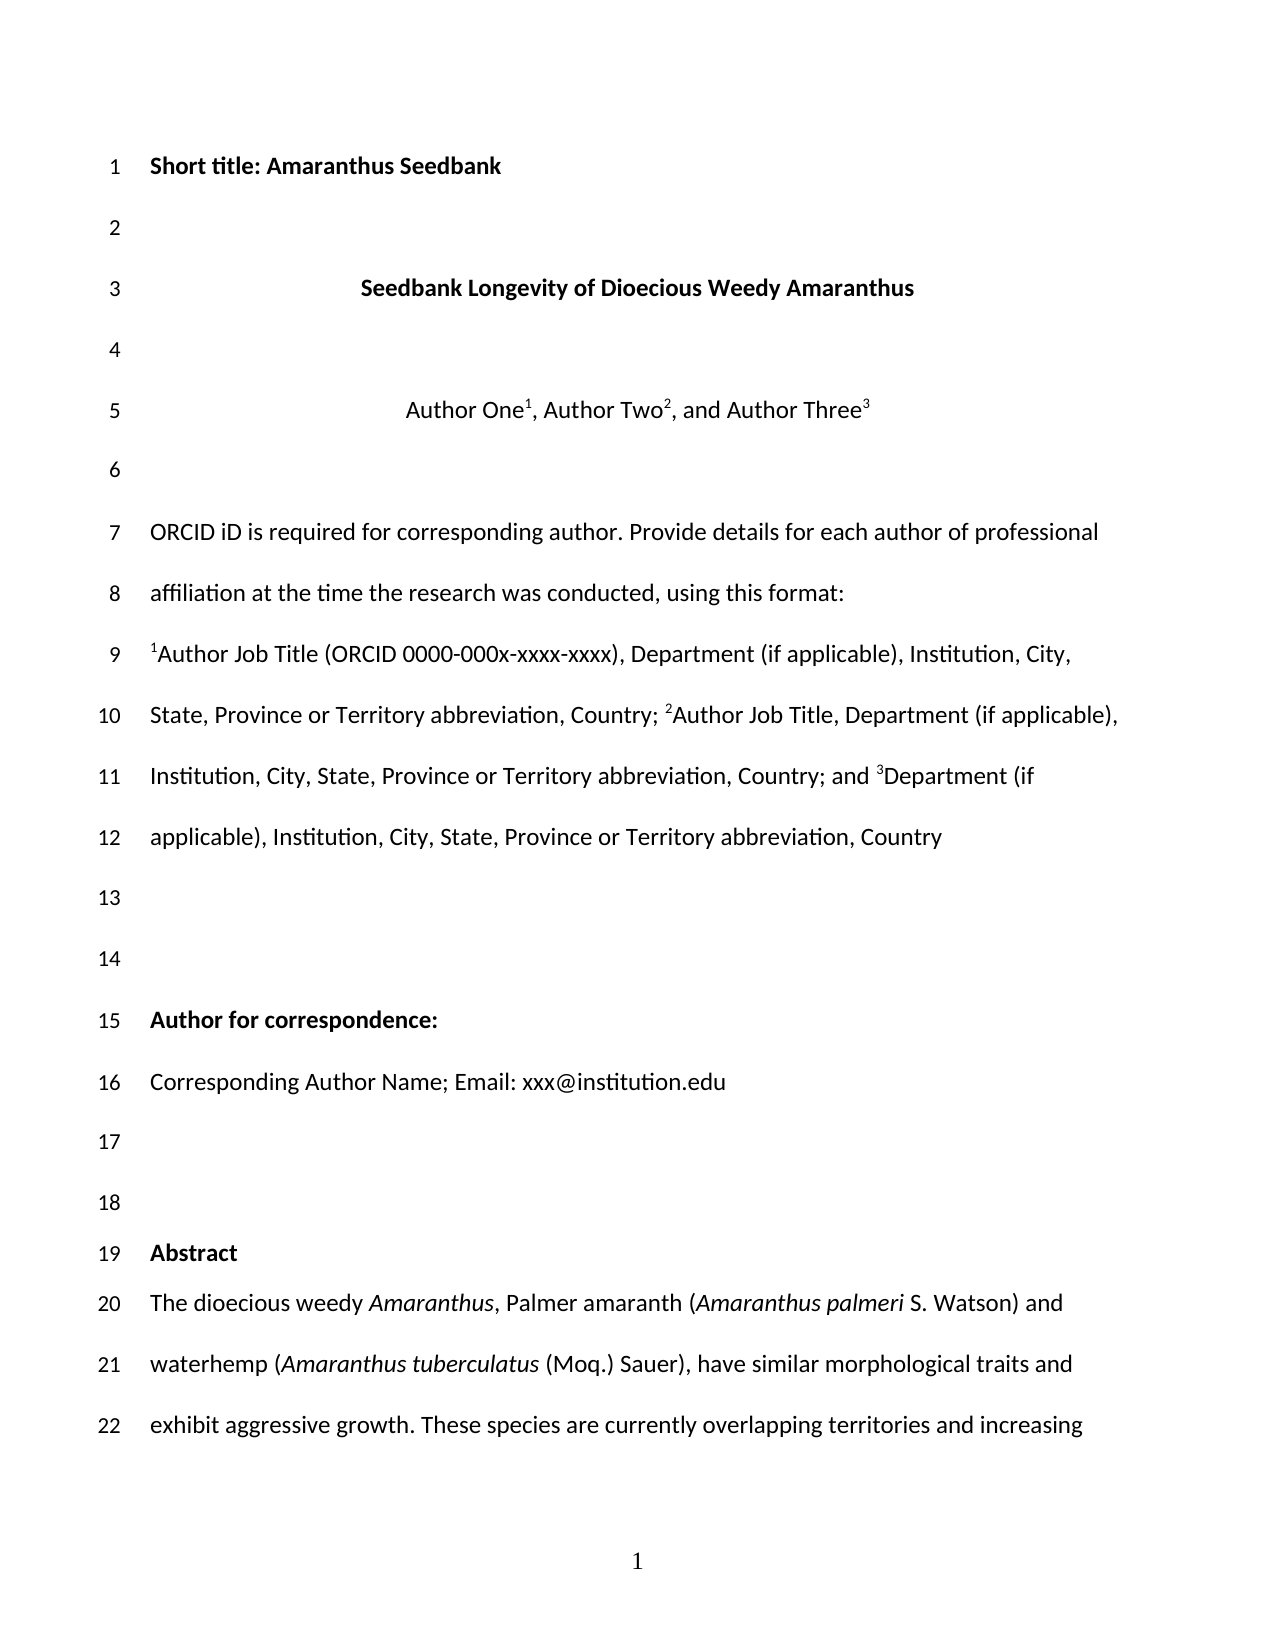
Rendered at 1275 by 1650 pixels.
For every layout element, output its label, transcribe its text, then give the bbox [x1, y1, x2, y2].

subtitle Short title: Amaranthus Seedbank [150, 150, 1125, 181]
text The dioecious weedy Amaranthus, Palmer amaranth (Amaranthus palmeri S. Watson) and waterhemp (Amaranthus tuberculatus (Moq.) Sauer), have similar morphological traits and exhibit aggressive growth. These species are currently overlapping territories and increasing [150, 1287, 1125, 1439]
text Abstract [150, 1237, 1125, 1268]
subtitle Seedbank Longevity of Dioecious Weedy Amaranthus [150, 272, 1125, 303]
text Corresponding Author Name; Email: xxx@institution.edu [150, 1066, 1125, 1096]
subtitle Author One1, Author Two2, and Author Three3 [150, 394, 1125, 425]
text ORCID iD is required for corresponding author. Provide details for each author of professional affiliation at the time the research was conducted, using this format: [150, 516, 1125, 608]
text Author for correspondence: [150, 1004, 1125, 1035]
text 1Author Job Title (ORCID 0000-000x-xxxx-xxxx), Department (if applicable), Institution, City, State, Province or Territory abbreviation, Country; 2Author Job Title, Department (if applicable), Institution, City, State, Province or Territory abbreviation, Country; and 3Department (if applicable), Institution, City, State, Province or Territory abbreviation, Country [150, 638, 1125, 852]
